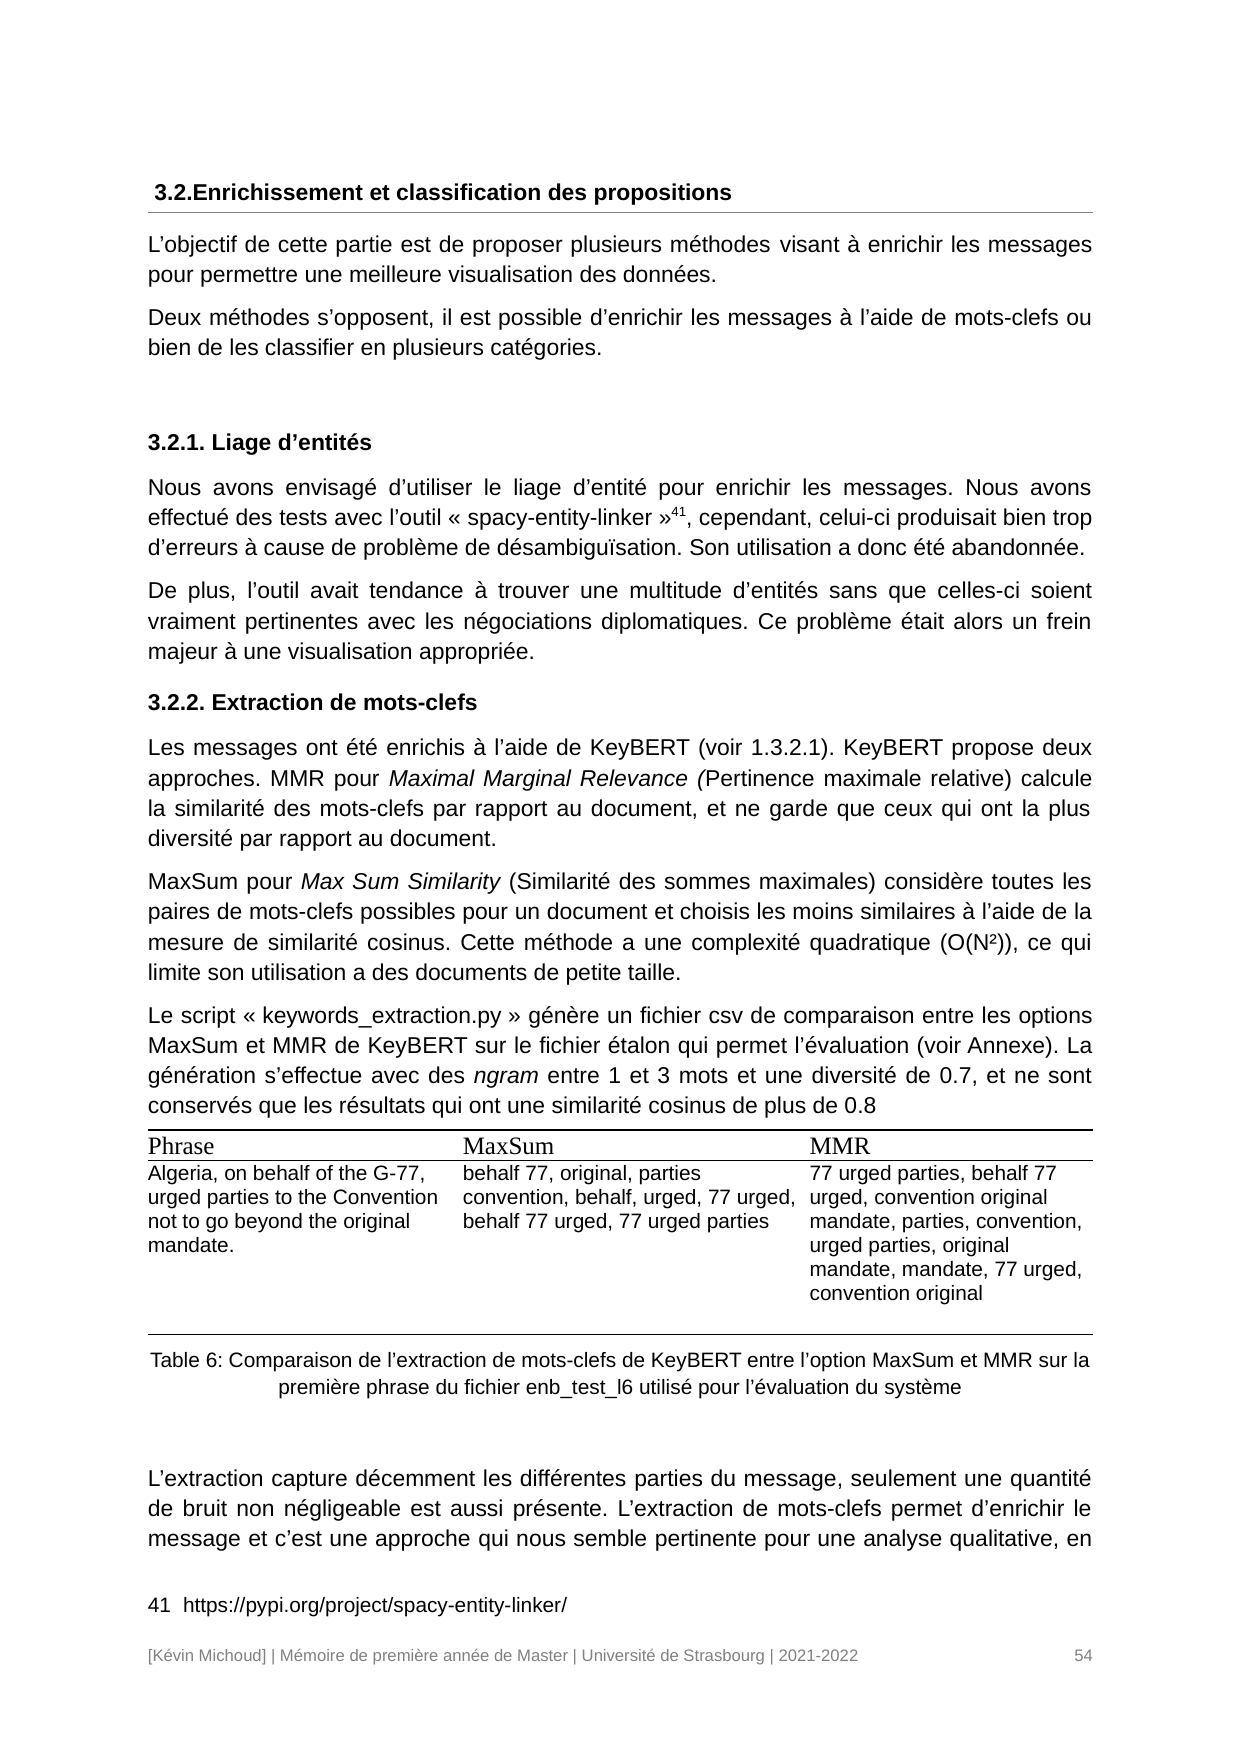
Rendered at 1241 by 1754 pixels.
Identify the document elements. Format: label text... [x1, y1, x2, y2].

table_cell Algeria, on behalf of the G-77, urged parties to the Convention not to go beyond the original mandate. [148, 1161, 463, 1333]
text L’objectif de cette partie est de proposer plusieurs méthodes visant à enrichir les messages pour permettre une meilleure visualisation des données. [148, 231, 1093, 287]
text Les messages ont été enrichis à l’aide de KeyBERT (voir 1.3.2.1). KeyBERT propose deux approches. MMR pour Maximal Marginal Relevance (Pertinence maximale relative) calcule la similarité des mots-clefs par rapport au document, et ne garde que ceux qui ont la plus diversité par rapport au document. [148, 734, 1093, 851]
text L’extraction capture décemment les différentes parties du message, seulement une quantité de bruit non négligeable est aussi présente. L’extraction de mots-clefs permet d’enrichir le message et c’est une approche qui nous semble pertinente pour une analyse qualitative, en [148, 1465, 1093, 1551]
subtitle Liage d’entités [148, 428, 1093, 455]
text Le script « keywords_extraction.py » génère un fichier csv de comparaison entre les options MaxSum et MMR de KeyBERT sur le fichier étalon qui permet l’évaluation (voir Annexe). La génération s’effectue avec des ngram entre 1 et 3 mots et une diversité de 0.7, et ne sont conservés que les résultats qui ont une similarité cosinus de plus de 0.8 [148, 1002, 1093, 1119]
text https://pypi.org/project/spacy-entity-linker/ [148, 1593, 1093, 1617]
table_cell behalf 77, original, parties convention, behalf, urged, 77 urged, behalf 77 urged, 77 urged parties [463, 1161, 809, 1333]
table_header Phrase [148, 1131, 463, 1159]
table_header MMR [809, 1131, 1093, 1159]
text Table 6: Comparaison de l’extraction de mots-clefs de KeyBERT entre l’option MaxSum et MMR sur la première phrase du fichier enb_test_l6 utilisé pour l’évaluation du système [148, 1348, 1093, 1399]
text MaxSum pour Max Sum Similarity (Similarité des sommes maximales) considère toutes les paires de mots-clefs possibles pour un document et choisis les moins similaires à l’aide de la mesure de similarité cosinus. Cette méthode a une complexité quadratique (O(N²)), ce qui limite son utilisation a des documents de petite taille. [148, 868, 1093, 985]
text Deux méthodes s’opposent, il est possible d’enrichir les messages à l’aide de mots-clefs ou bien de les classifier en plusieurs catégories. [148, 304, 1093, 361]
subtitle Extraction de mots-clefs [148, 689, 1093, 715]
table_header MaxSum [463, 1131, 809, 1159]
table_cell 77 urged parties, behalf 77 urged, convention original mandate, parties, convention, urged parties, original mandate, mandate, 77 urged, convention original [809, 1161, 1093, 1333]
text Nous avons envisagé d’utiliser le liage d’entité pour enrichir les messages. Nous avons effectué des tests avec l’outil « spacy-entity-linker », cependant, celui-ci produisait bien trop d’erreurs à cause de problème de désambiguïsation. Son utilisation a donc été abandonnée. [148, 474, 1093, 561]
text De plus, l’outil avait tendance à trouver une multitude d’entités sans que celles-ci soient vraiment pertinentes avec les négociations diplomatiques. Ce problème était alors un frein majeur à une visualisation appropriée. [148, 577, 1093, 664]
subtitle Enrichissement et classification des propositions [148, 172, 1093, 212]
